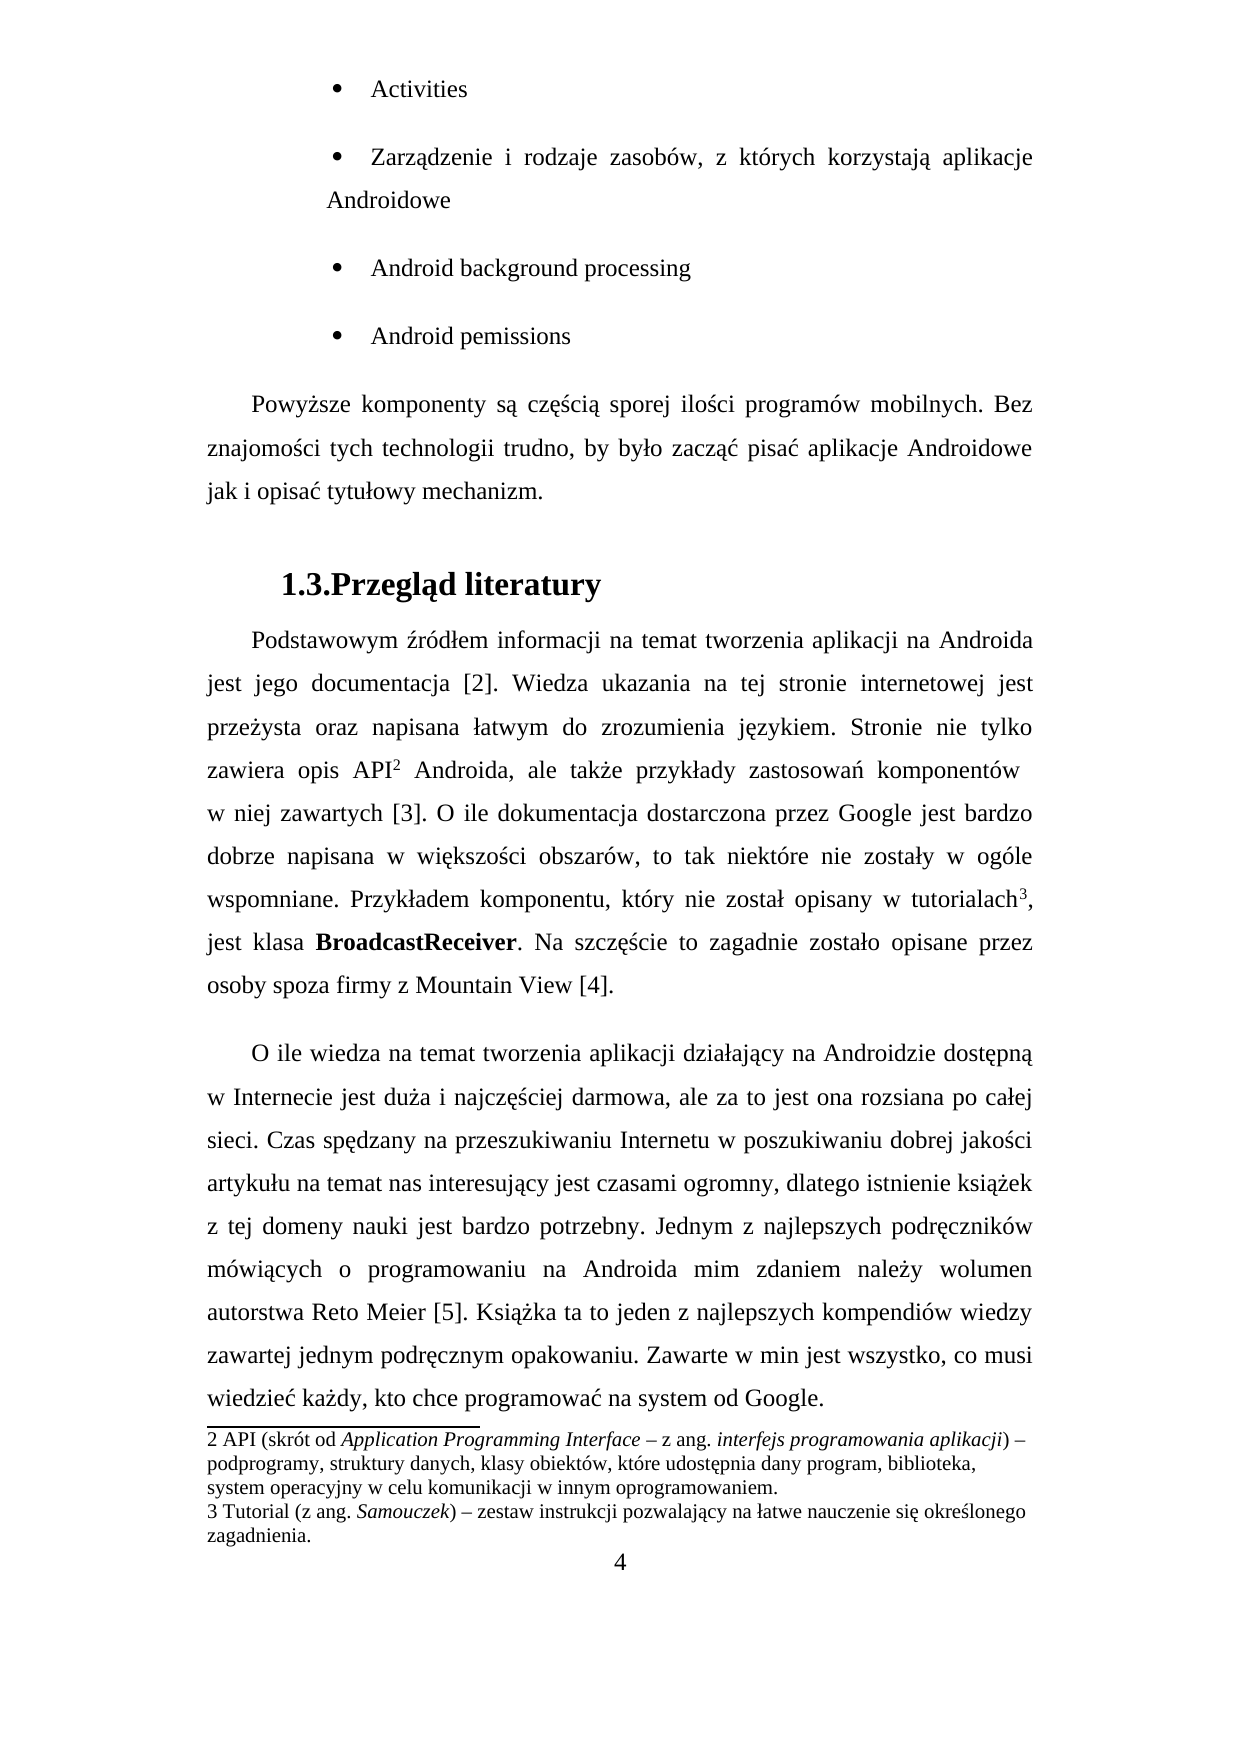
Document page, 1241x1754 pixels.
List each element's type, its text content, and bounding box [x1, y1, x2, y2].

text O ile wiedza na temat tworzenia aplikacji działający na Androidzie dostępną w Internecie jest duża i najczęściej darmowa, ale za to jest ona rozsiana po całej sieci. Czas spędzany na przeszukiwaniu Internetu w poszukiwaniu dobrej jakości artykułu na temat nas interesujący jest czasami ogromny, dlatego istnienie książek z tej domeny nauki jest bardzo potrzebny. Jednym z najlepszych podręczników mówiących o programowaniu na Androida mim zdaniem należy wolumen autorstwa Reto Meier [5]. Książka ta to jeden z najlepszych kompendiów wiedzy zawartej jednym podręcznym opakowaniu. Zawarte w min jest wszystko, co musi wiedzieć każdy, kto chce programować na system od Google. [207, 1038, 1033, 1412]
text API (skrót od Application Programming Interface – z ang. interfejs programowania aplikacji) – podprogramy, struktury danych, klasy obiektów, które udostępnia dany program, biblioteka, system operacyjny w celu komunikacji w innym oprogramowaniem. [207, 1427, 1033, 1499]
text Powyższe komponenty są częścią sporej ilości programów mobilnych. Bez znajomości tych technologii trudno, by było zacząć pisać aplikacje Androidowe jak i opisać tytułowy mechanizm. [207, 389, 1033, 504]
subtitle Przegląd literatury [236, 565, 1033, 603]
text Podstawowym źródłem informacji na temat tworzenia aplikacji na Androida jest jego documentacja [2]. Wiedza ukazania na tej stronie internetowej jest przeżysta oraz napisana łatwym do zrozumienia językiem. Stronie nie tylko zawiera opis API Androida, ale także przykłady zastosowań komponentów w niej zawartych [3]. O ile dokumentacja dostarczona przez Google jest bardzo dobrze napisana w większości obszarów, to tak niektóre nie zostały w ogóle wspomniane. Przykładem komponentu, który nie został opisany w tutorialach, jest klasa BroadcastReceiver. Na szczęście to zagadnie zostało opisane przez osoby spoza firmy z Mountain View [4]. [207, 625, 1033, 999]
list Activities [288, 74, 1033, 103]
list Android pemissions [288, 321, 1033, 350]
text Tutorial (z ang. Samouczek) – zestaw instrukcji pozwalający na łatwe nauczenie się określonego zagadnienia. [207, 1499, 1033, 1547]
list Zarządzenie i rodzaje zasobów, z których korzystają aplikacje Androidowe [288, 142, 1033, 214]
list Android background processing [288, 253, 1033, 282]
